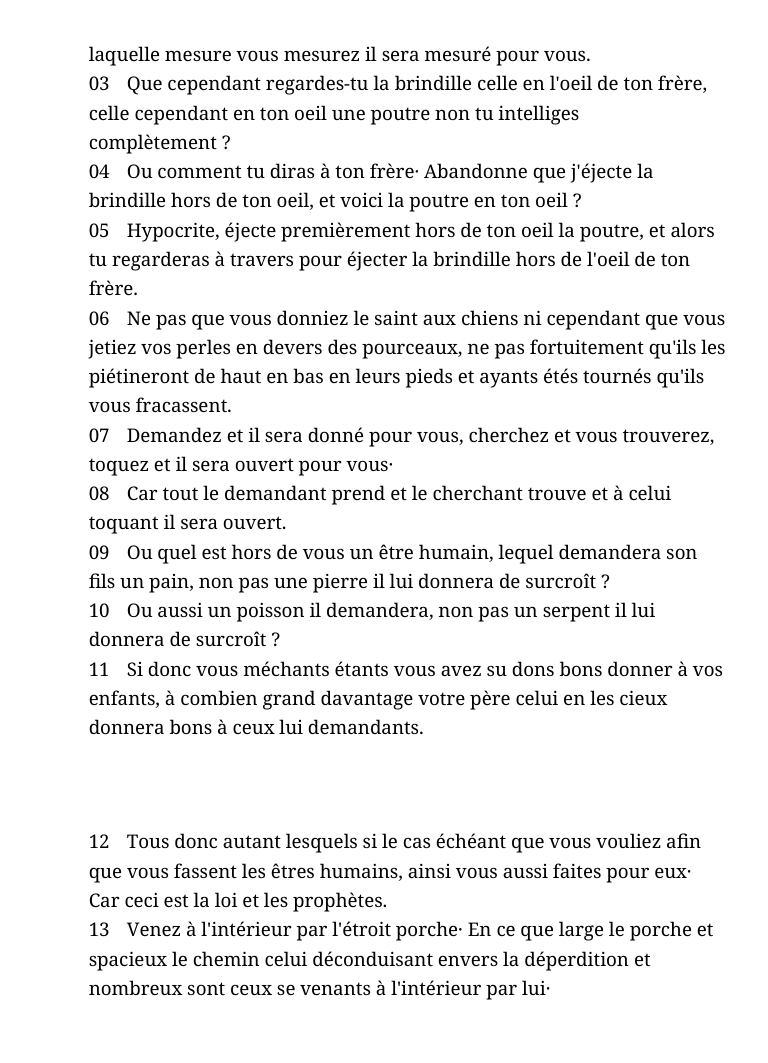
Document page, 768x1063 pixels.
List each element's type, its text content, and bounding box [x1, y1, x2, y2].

text laquelle mesure vous mesurez il sera mesuré pour vous. 03 Que cependant regardes-tu la brindille celle en l'oeil de ton frère, celle cependant en ton oeil une poutre non tu intelliges complètement ? 04 Ou comment tu diras à ton frère· Abandonne que j'éjecte la brindille hors de ton oeil, et voici la poutre en ton oeil ? 05 Hypocrite, éjecte premièrement hors de ton oeil la poutre, et alors tu regarderas à travers pour éjecter la brindille hors de l'oeil de ton frère. 06 Ne pas que vous donniez le saint aux chiens ni cependant que vous jetiez vos perles en devers des pourceaux, ne pas fortuitement qu'ils les piétineront de haut en bas en leurs pieds et ayants étés tournés qu'ils vous fracassent. 07 Demandez et il sera donné pour vous, cherchez et vous trouverez, toquez et il sera ouvert pour vous· 08 Car tout le demandant prend et le cherchant trouve et à celui toquant il sera ouvert. 09 Ou quel est hors de vous un être humain, lequel demandera son fils un pain, non pas une pierre il lui donnera de surcroît ? 10 Ou aussi un poisson il demandera, non pas un serpent il lui donnera de surcroît ? 11 Si donc vous méchants étants vous avez su dons bons donner à vos enfants, à combien grand davantage votre père celui en les cieux donnera bons à ceux lui demandants. [88, 41, 726, 767]
text 12 Tous donc autant lesquels si le cas échéant que vous vouliez afin que vous fassent les êtres humains, ainsi vous aussi faites pour eux· Car ceci est la loi et les prophètes. 13 Venez à l'intérieur par l'étroit porche· En ce que large le porche et spacieux le chemin celui déconduisant envers la déperdition et nombreux sont ceux se venants à l'intérieur par lui· [88, 829, 726, 1001]
